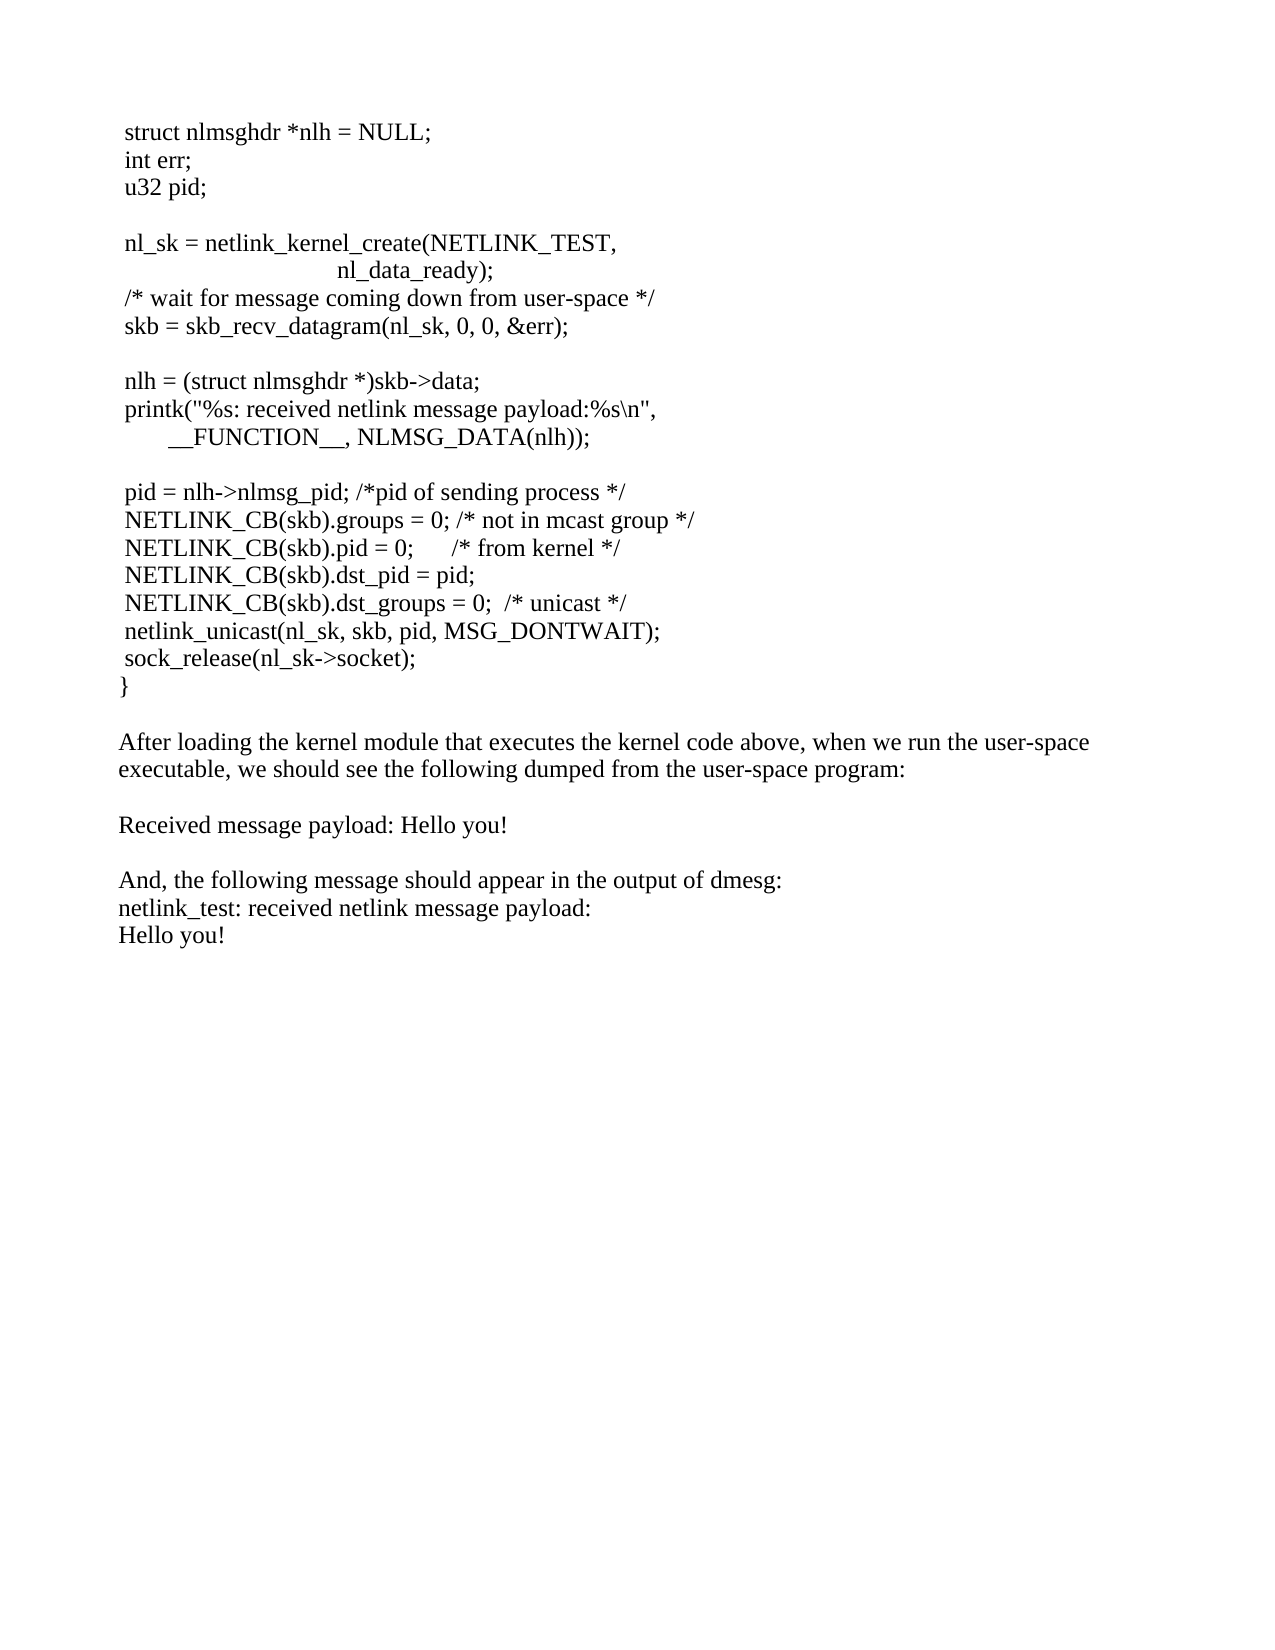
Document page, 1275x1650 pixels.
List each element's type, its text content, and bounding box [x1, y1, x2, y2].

text nl_sk = netlink_kernel_create(NETLINK_TEST, [118, 229, 1157, 257]
text nlh = (struct nlmsghdr *)skb->data; [118, 367, 1157, 395]
text netlink_test: received netlink message payload: [118, 894, 1157, 922]
text } [118, 672, 1157, 700]
text NETLINK_CB(skb).pid = 0; /* from kernel */ [118, 534, 1157, 561]
text And, the following message should appear in the output of dmesg: [118, 866, 1157, 894]
text pid = nlh->nlmsg_pid; /*pid of sending process */ [118, 478, 1157, 506]
text __FUNCTION__, NLMSG_DATA(nlh)); [118, 423, 1157, 451]
text Hello you! [118, 922, 1157, 949]
text Received message payload: Hello you! [118, 811, 1157, 838]
text int err; [118, 146, 1157, 173]
text NETLINK_CB(skb).groups = 0; /* not in mcast group */ [118, 506, 1157, 534]
text skb = skb_recv_datagram(nl_sk, 0, 0, &err); [118, 312, 1157, 340]
text /* wait for message coming down from user-space */ [118, 284, 1157, 312]
text nl_data_ready); [118, 257, 1157, 284]
text struct nlmsghdr *nlh = NULL; [118, 118, 1157, 146]
text NETLINK_CB(skb).dst_groups = 0; /* unicast */ [118, 589, 1157, 617]
text u32 pid; [118, 173, 1157, 201]
text sock_release(nl_sk->socket); [118, 644, 1157, 672]
text NETLINK_CB(skb).dst_pid = pid; [118, 561, 1157, 589]
text printk("%s: received netlink message payload:%s\n", [118, 395, 1157, 423]
text netlink_unicast(nl_sk, skb, pid, MSG_DONTWAIT); [118, 617, 1157, 644]
text After loading the kernel module that executes the kernel code above, when we run the user-space executable, we should see the following dumped from the user-space program: [118, 728, 1157, 783]
